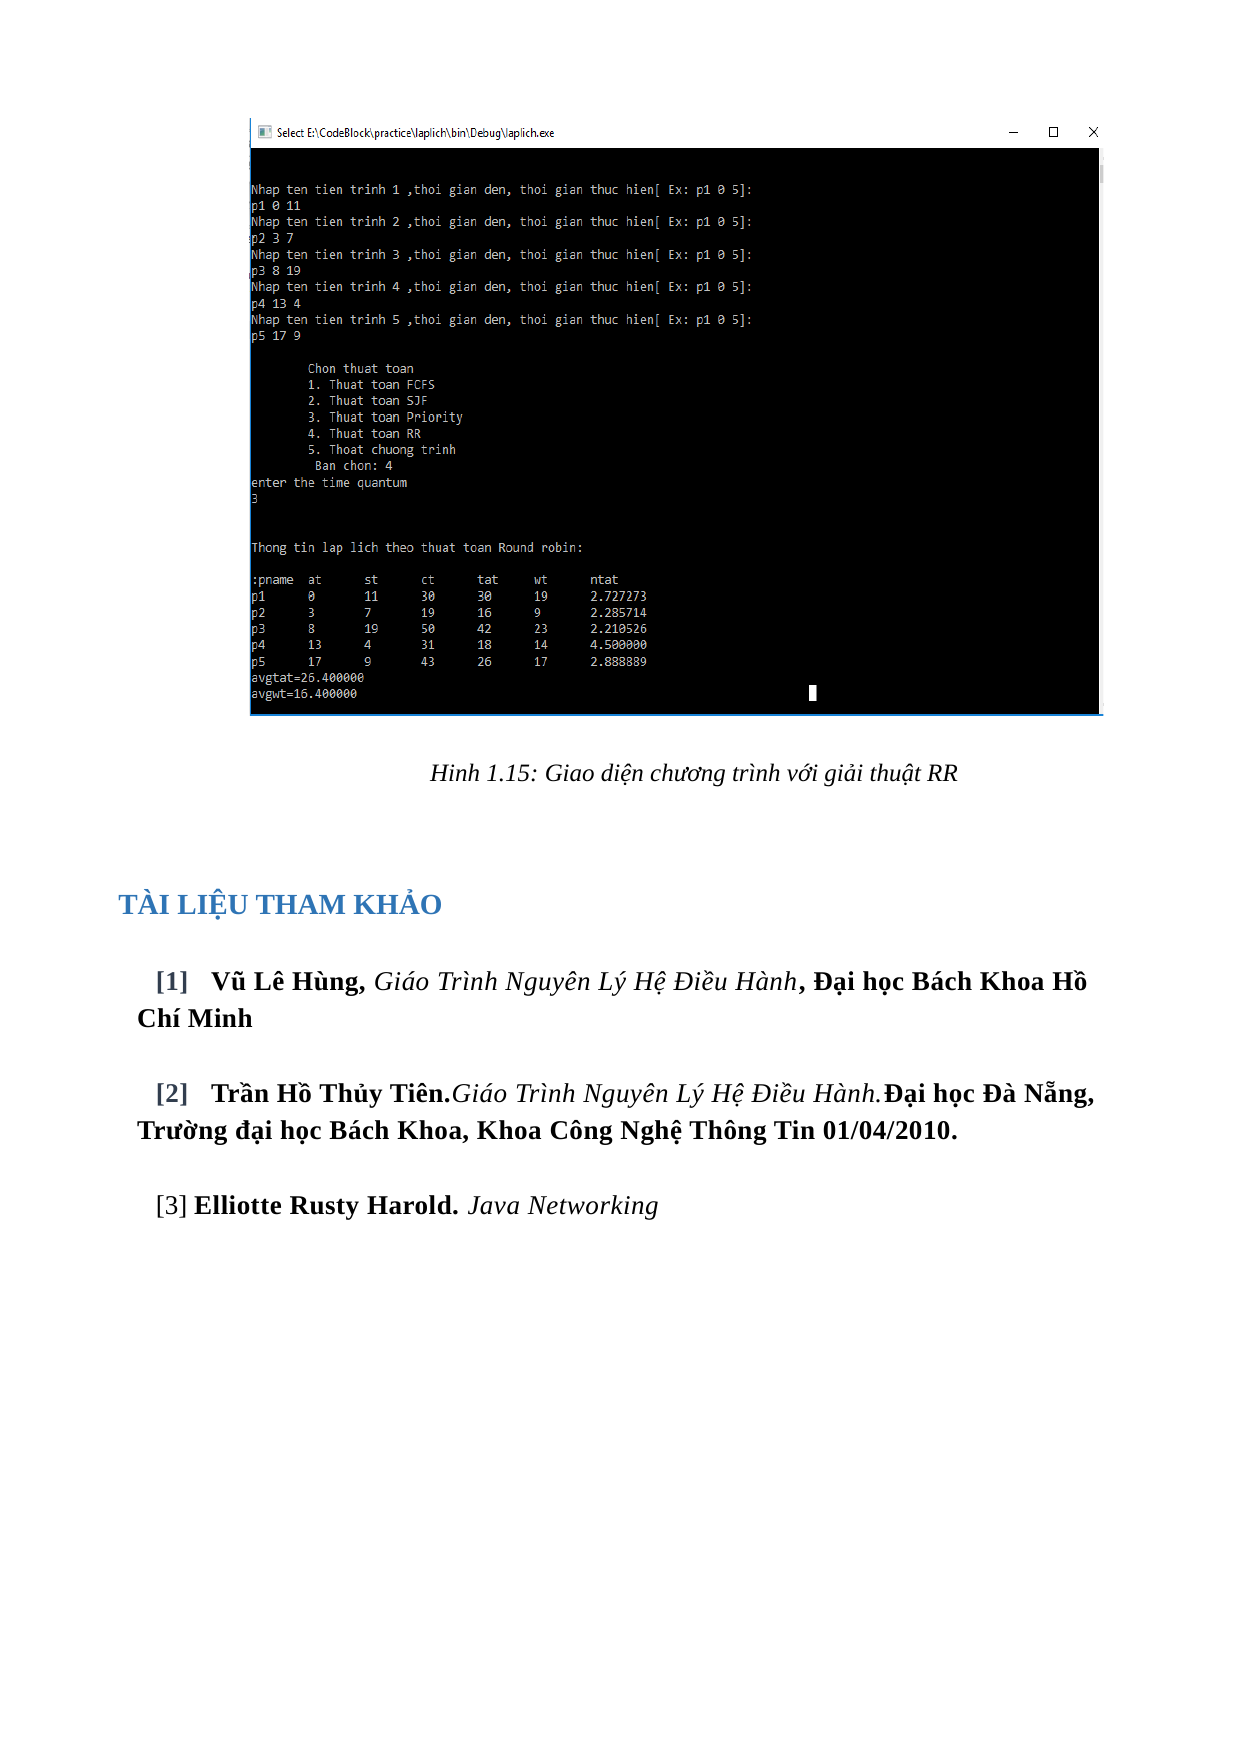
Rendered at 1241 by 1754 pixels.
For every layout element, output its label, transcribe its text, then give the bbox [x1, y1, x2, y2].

title Vũ Lê Hùng, Giáo Trình Nguyên Lý Hệ Điều Hành, Đại học Bách Khoa Hồ Chí Minh [137, 965, 1122, 1033]
text TÀI LIỆU THAM KHẢO [118, 887, 1122, 921]
title Trần Hồ Thủy Tiên.Giáo Trình Nguyên Lý Hệ Điều Hành.Đại học Đà Nẵng, Trường đại học Bách Khoa, Khoa Công Nghệ Thông Tin 01/04/2010. [137, 1077, 1122, 1145]
list Hinh 1.15: Giao diện chương trình với giải thuật RR [268, 758, 1122, 787]
text [3] Elliotte Rusty Harold. Java Networking [137, 1189, 1122, 1220]
picture [249, 118, 1104, 716]
